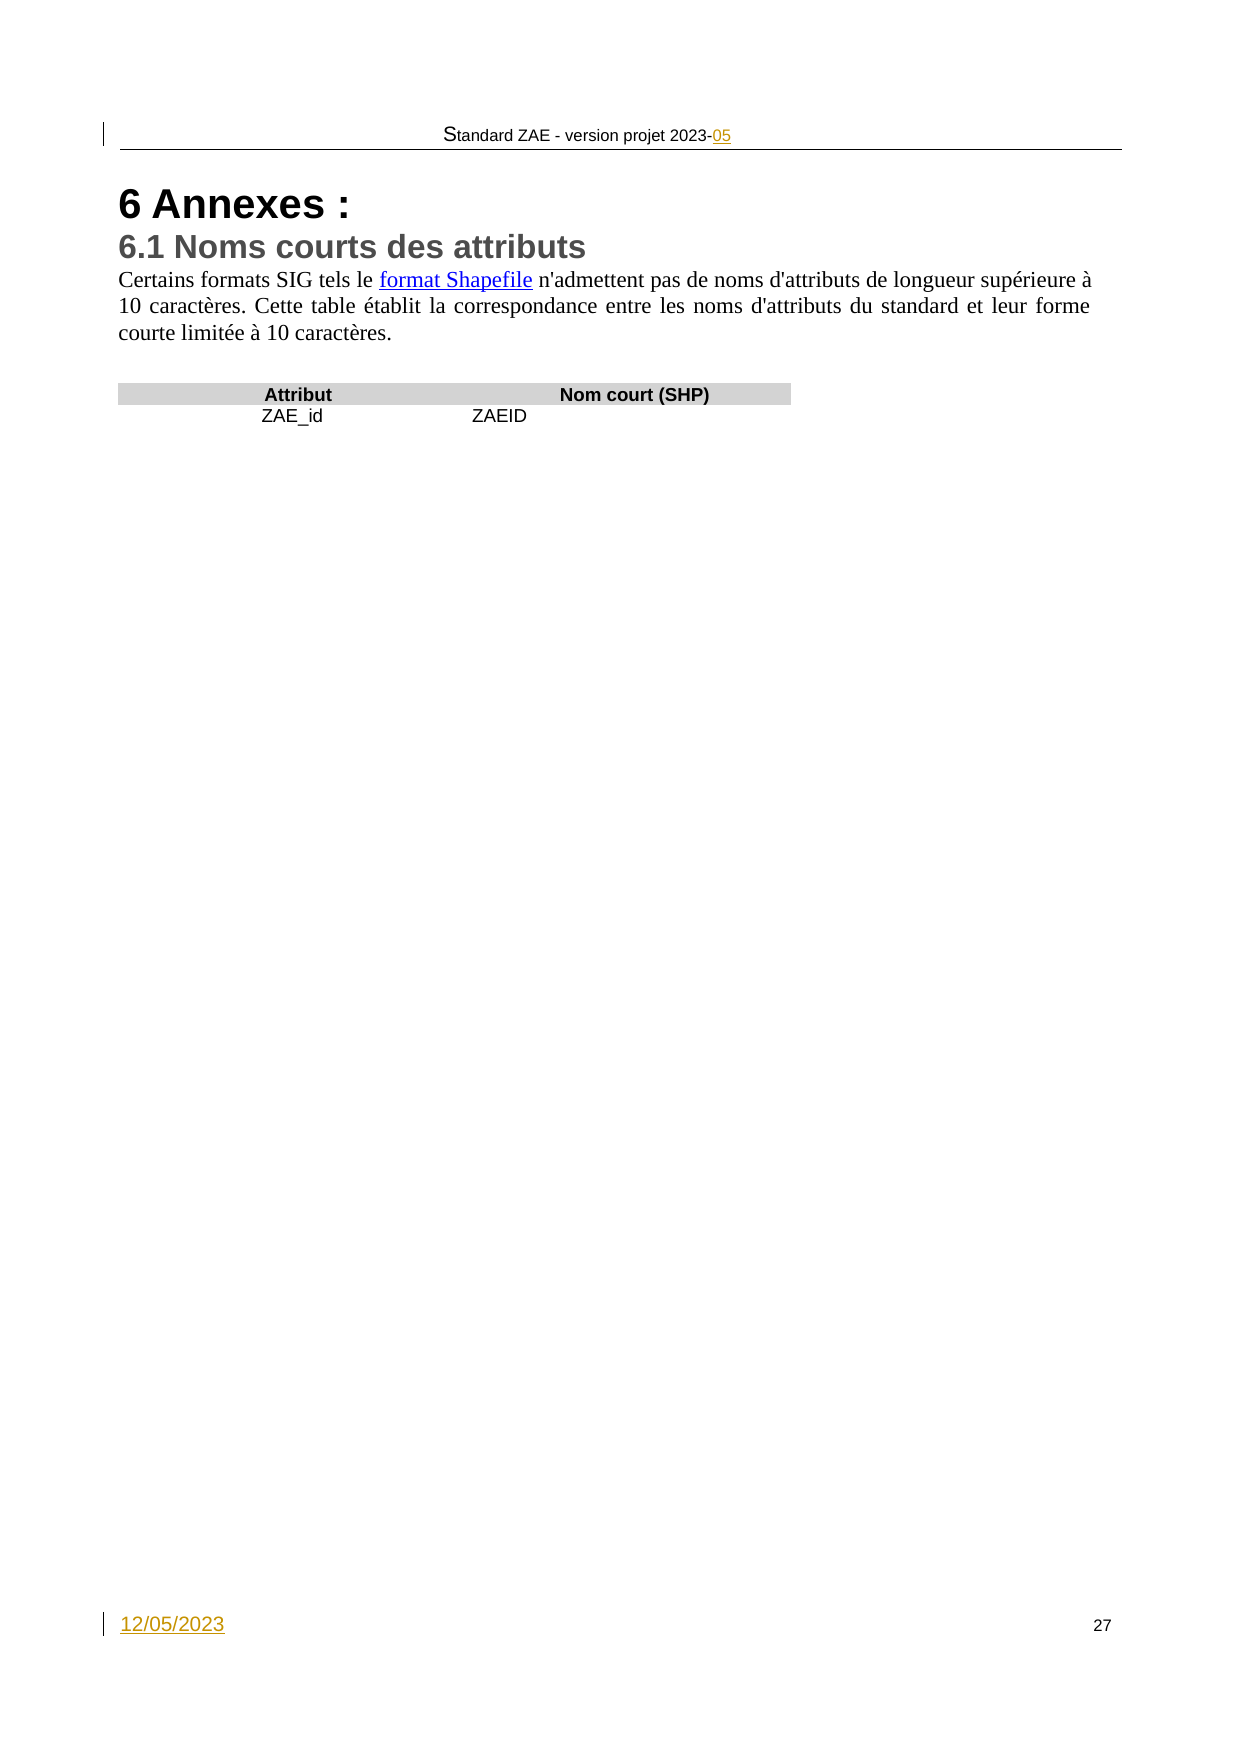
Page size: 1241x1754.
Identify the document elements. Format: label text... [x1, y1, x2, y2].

table_header Nom court (SHP) [472, 383, 791, 405]
table_cell ZAEID [472, 405, 791, 429]
subtitle 6 Annexes : [118, 180, 1122, 228]
text Certains formats SIG tels le format Shapefile n'admettent pas de noms d'attributs de longueur supérieure à 10 caractères. Cette table établit la correspondance entre les noms d'attributs du standard et leur forme courte limitée à 10 caractères. [118, 266, 1093, 345]
table_cell ZAE_id [118, 405, 472, 429]
subtitle 6.1 Noms courts des attributs [118, 228, 1122, 266]
table_header Attribut [118, 383, 472, 405]
